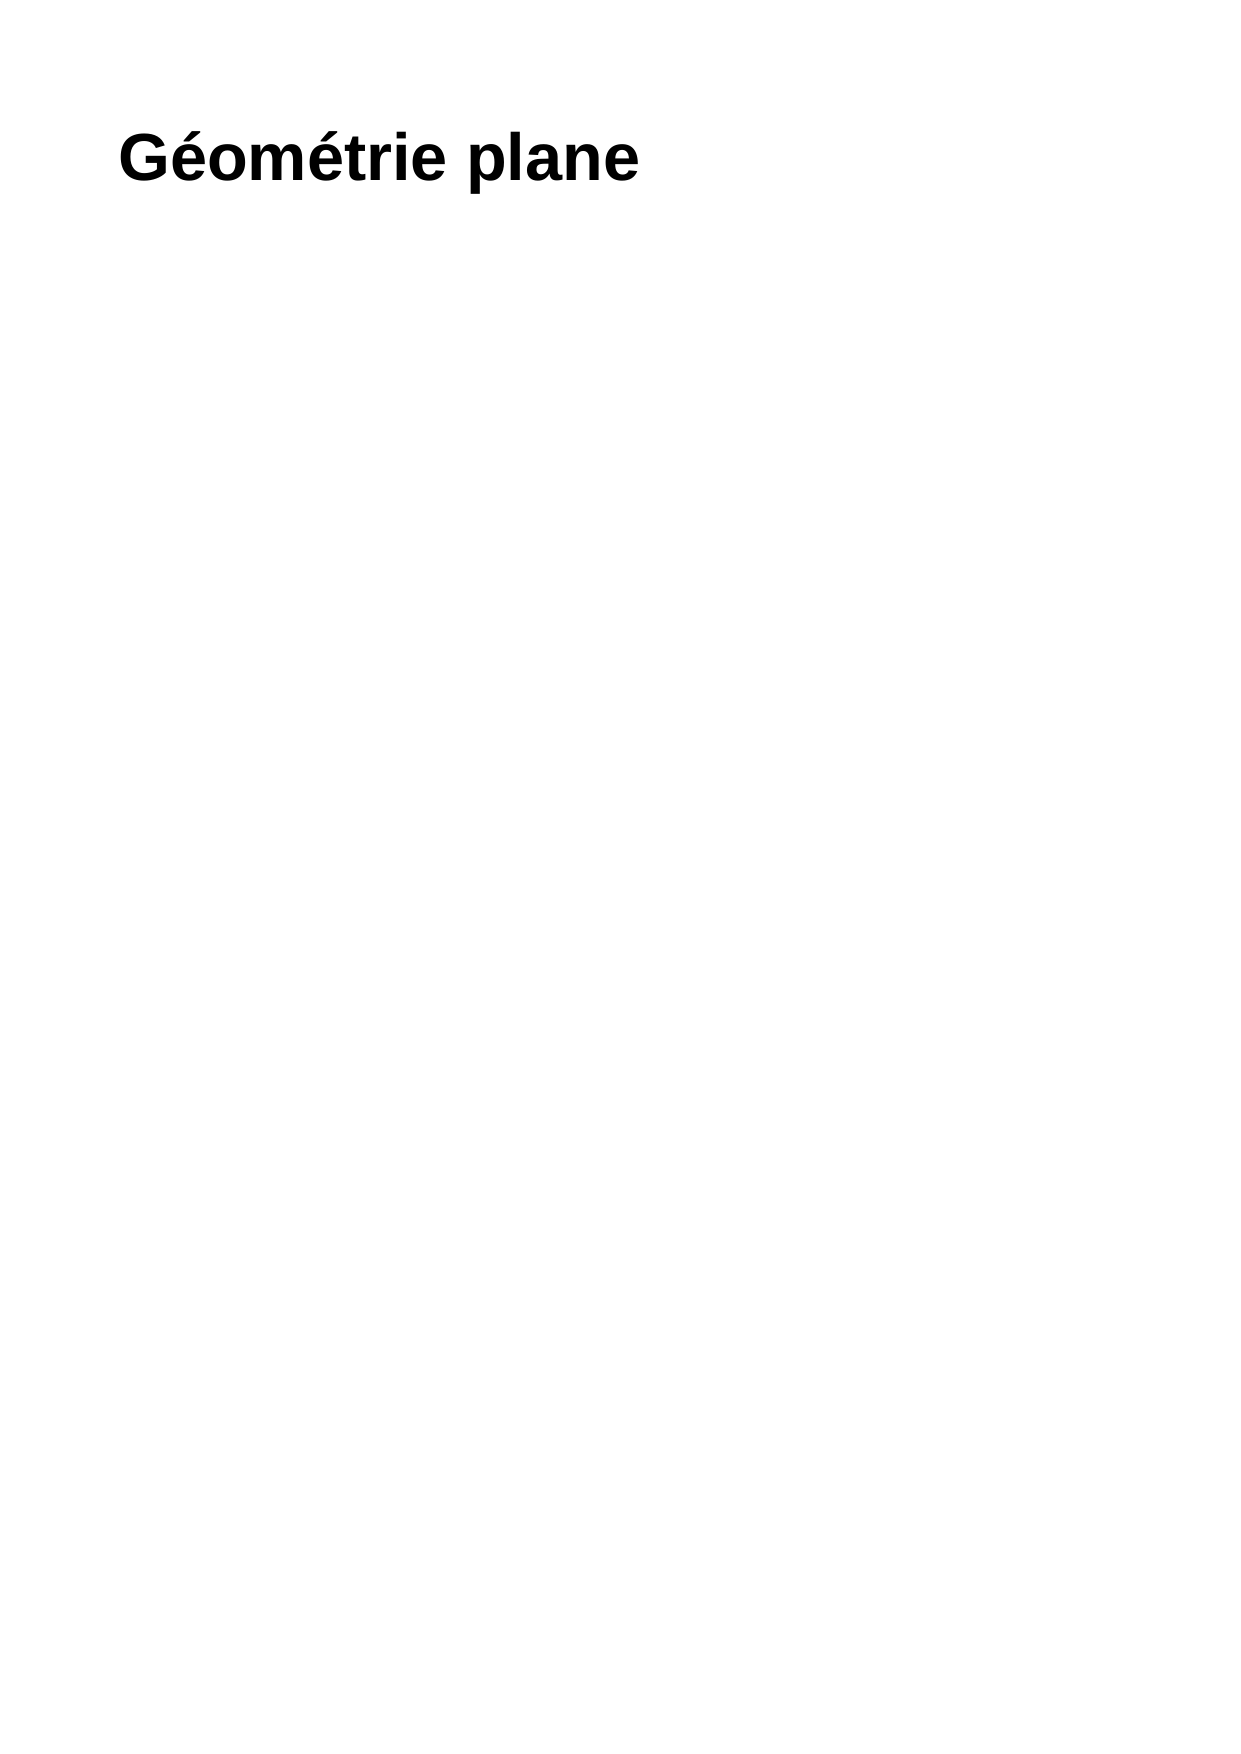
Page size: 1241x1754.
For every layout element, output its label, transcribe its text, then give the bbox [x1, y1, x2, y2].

subtitle Géométrie plane [118, 118, 1122, 195]
